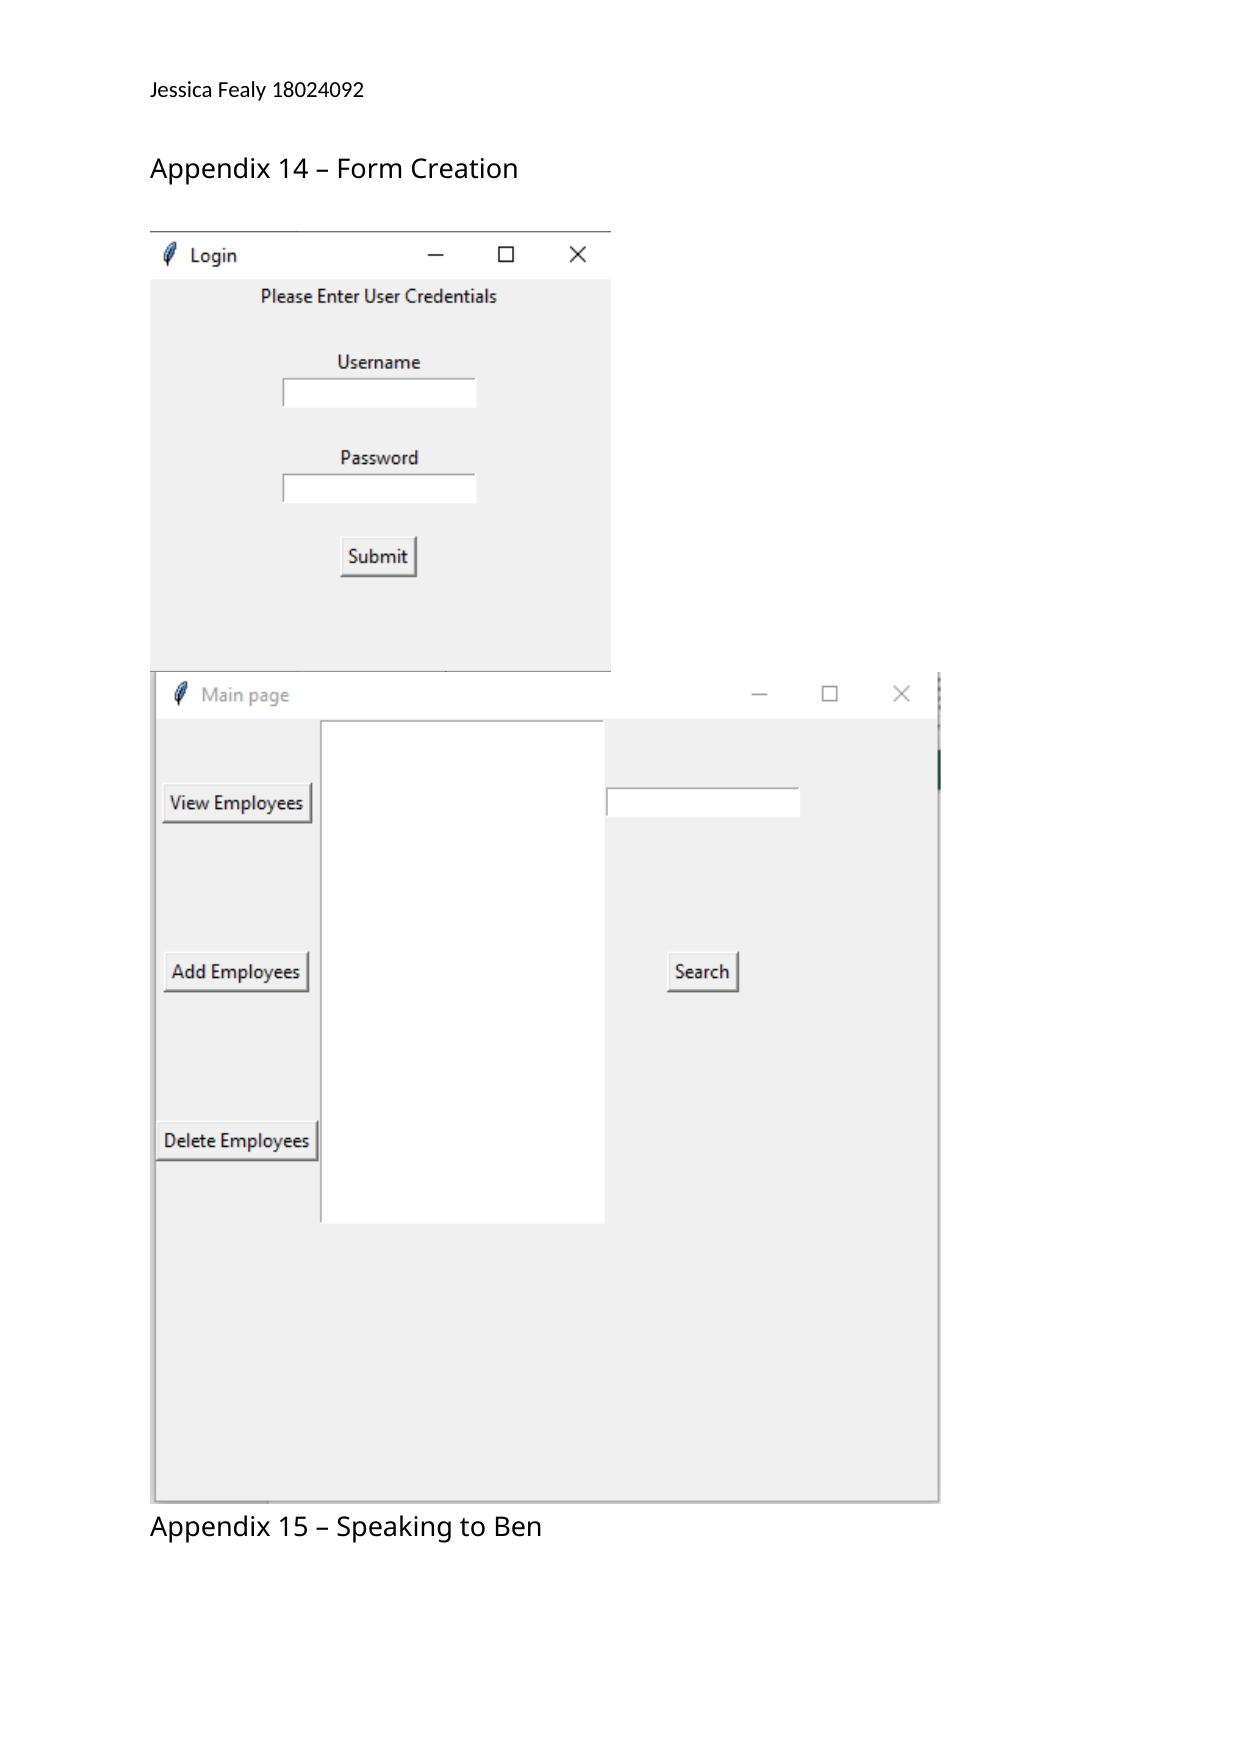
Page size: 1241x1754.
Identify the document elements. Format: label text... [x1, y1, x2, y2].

subtitle Appendix 14 – Form Creation [150, 150, 1090, 187]
subtitle Appendix 15 – Speaking to Ben [150, 1508, 1090, 1544]
